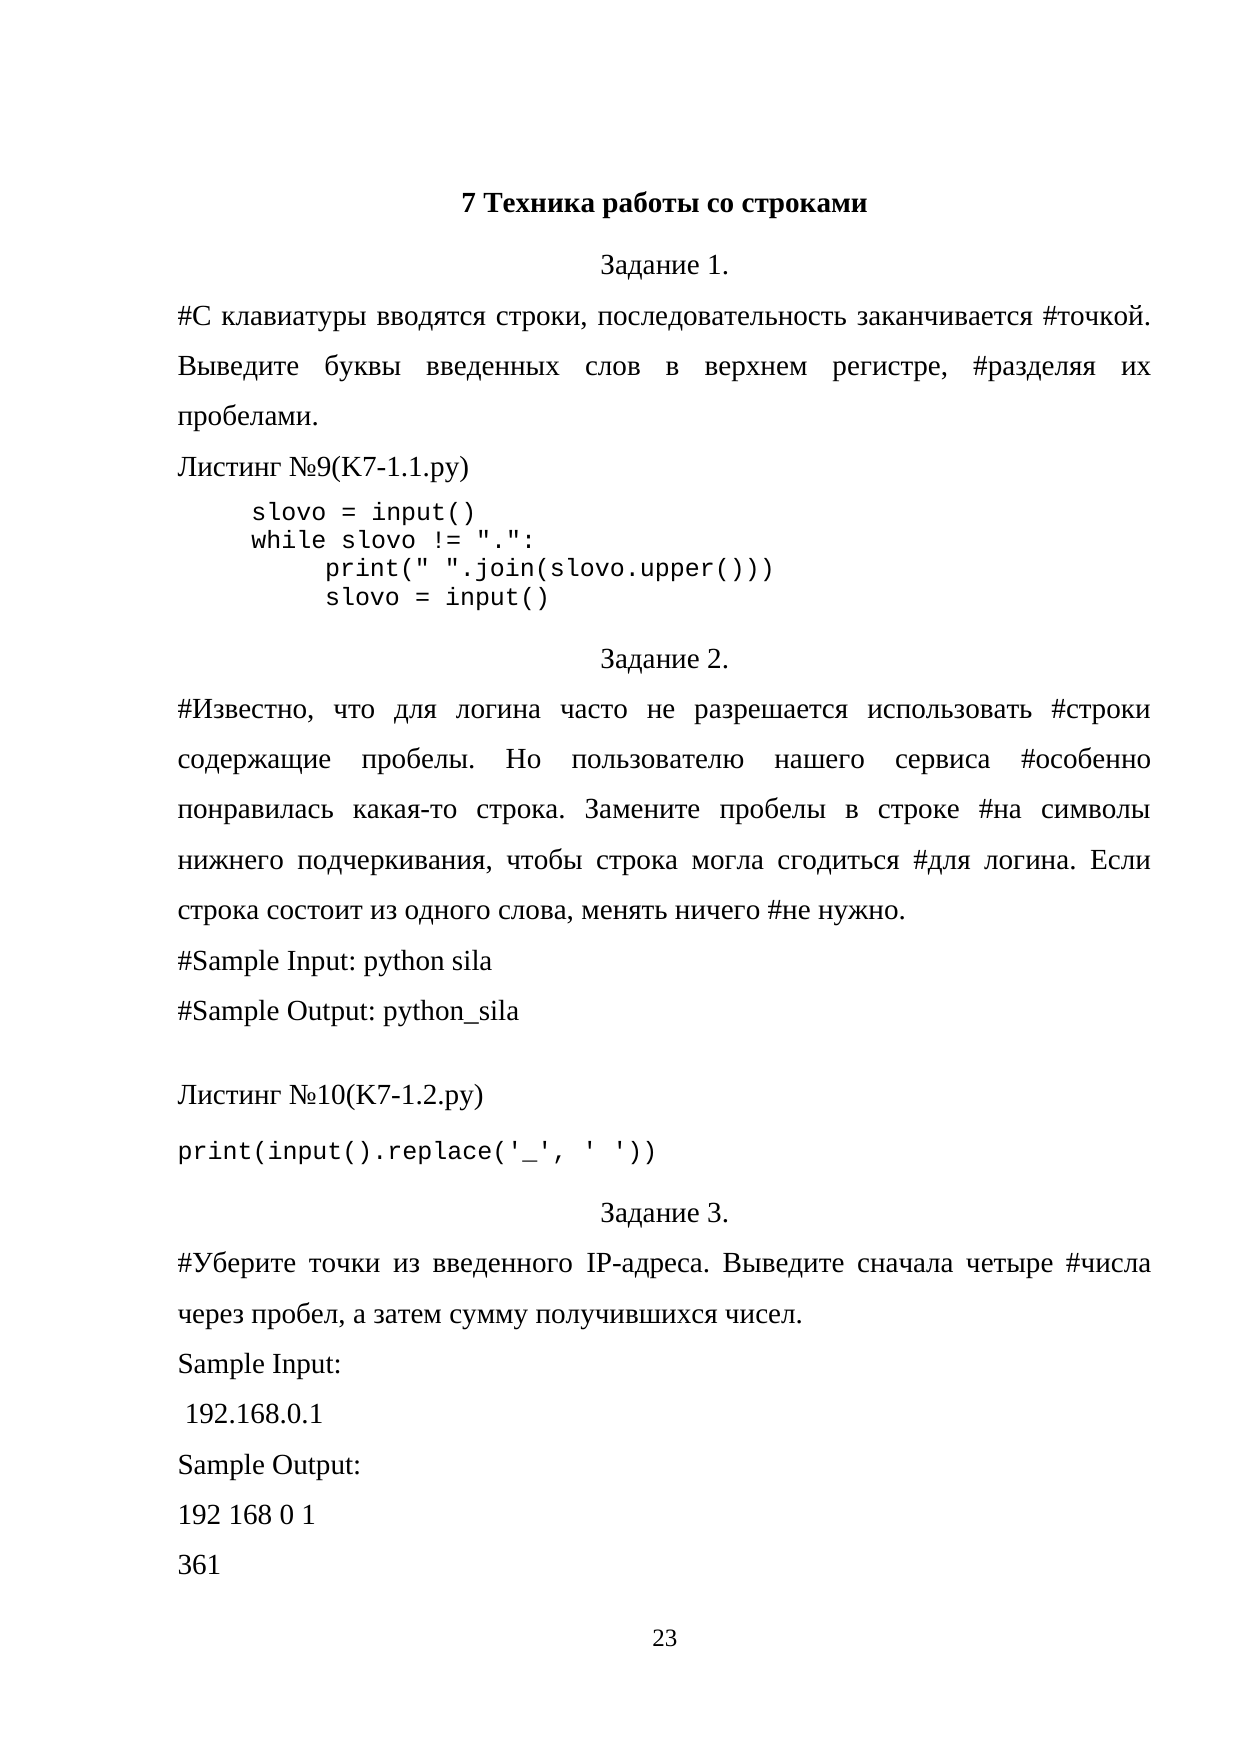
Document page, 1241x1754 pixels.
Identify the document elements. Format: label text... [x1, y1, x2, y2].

text 361 [177, 1547, 1152, 1581]
text slovo = input() [177, 584, 1152, 612]
text #Известно, что для логина часто не разрешается использовать #строки содержащие пробелы. Но пользователю нашего сервиса #особенно понравилась какая-то строка. Замените пробелы в строке #на символы нижнего подчеркивания, чтобы строка могла сгодиться #для логина. Если строка состоит из одного слова, менять ничего #не нужно. [177, 691, 1152, 926]
text Задание 2. [177, 641, 1152, 674]
text #Sample Input: python sila [177, 943, 1152, 976]
subtitle 7 Техника работы со строками [177, 185, 1152, 219]
text while slovo != ".": [177, 527, 1152, 556]
text print(input().replace('_', ' ')) [177, 1139, 1152, 1167]
text 192 168 0 1 [177, 1497, 1152, 1531]
text 192.168.0.1 [177, 1397, 1152, 1430]
text #С клавиатуры вводятся строки, последовательность заканчивается #точкой. Выведите буквы введенных слов в верхнем регистре, #разделяя их пробелами. [177, 298, 1152, 432]
text Задание 1. [177, 247, 1152, 281]
text print(" ".join(slovo.upper())) [177, 556, 1152, 584]
text Листинг №10(K7-1.2.py) [177, 1077, 1152, 1110]
text #Sample Output: python_sila [177, 993, 1152, 1026]
text Sample Input: [177, 1346, 1152, 1380]
text #Уберите точки из введенного IP-адреса. Выведите сначала четыре #числа через пробел, а затем сумму получившихся чисел. [177, 1246, 1152, 1329]
text Sample Output: [177, 1447, 1152, 1480]
text slovo = input() [177, 499, 1152, 527]
text Листинг №9(K7-1.1.py) [177, 449, 1152, 482]
text Задание 3. [177, 1195, 1152, 1229]
